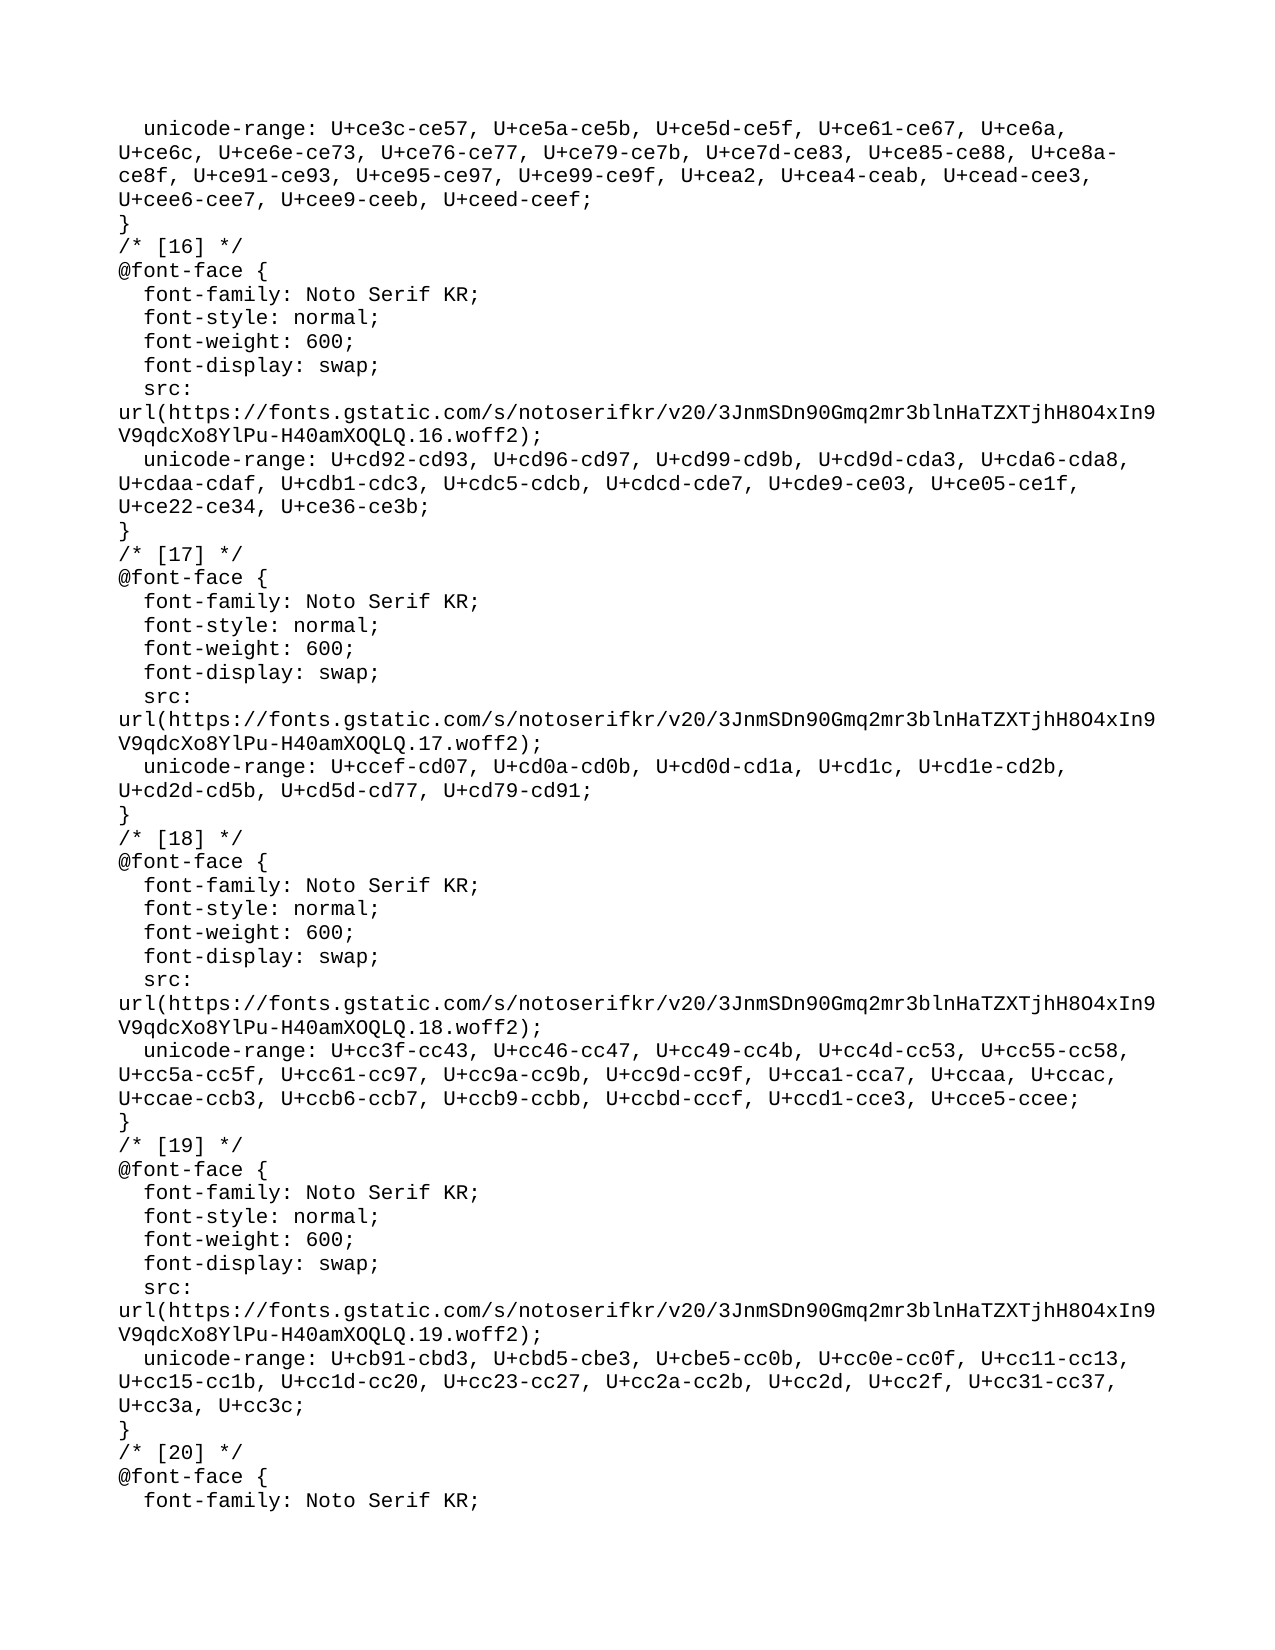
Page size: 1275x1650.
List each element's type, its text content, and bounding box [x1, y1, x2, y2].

text @font-face { [118, 260, 1157, 284]
text font-family: Noto Serif KR; [118, 1182, 1157, 1206]
text font-weight: 600; [118, 331, 1157, 354]
text src: url(https://fonts.gstatic.com/s/notoserifkr/v20/3JnmSDn90Gmq2mr3blnHaTZXTjhH8O4xIn9V9qdcXo8YlPu-H40amXOQLQ.19.woff2); [118, 1277, 1157, 1348]
text font-weight: 600; [118, 1229, 1157, 1253]
text font-style: normal; [118, 615, 1157, 638]
text unicode-range: U+ce3c-ce57, U+ce5a-ce5b, U+ce5d-ce5f, U+ce61-ce67, U+ce6a, U+ce6c, U+ce6e-ce73, U+ce76-ce77, U+ce79-ce7b, U+ce7d-ce83, U+ce85-ce88, U+ce8a-ce8f, U+ce91-ce93, U+ce95-ce97, U+ce99-ce9f, U+cea2, U+cea4-ceab, U+cead-cee3, U+cee6-cee7, U+cee9-ceeb, U+ceed-ceef; [118, 118, 1157, 213]
text src: url(https://fonts.gstatic.com/s/notoserifkr/v20/3JnmSDn90Gmq2mr3blnHaTZXTjhH8O4xIn9V9qdcXo8YlPu-H40amXOQLQ.18.woff2); [118, 969, 1157, 1040]
text font-display: swap; [118, 662, 1157, 686]
text } [118, 1419, 1157, 1442]
text font-family: Noto Serif KR; [118, 591, 1157, 615]
text unicode-range: U+cd92-cd93, U+cd96-cd97, U+cd99-cd9b, U+cd9d-cda3, U+cda6-cda8, U+cdaa-cdaf, U+cdb1-cdc3, U+cdc5-cdcb, U+cdcd-cde7, U+cde9-ce03, U+ce05-ce1f, U+ce22-ce34, U+ce36-ce3b; [118, 449, 1157, 520]
text font-style: normal; [118, 307, 1157, 331]
text unicode-range: U+cb91-cbd3, U+cbd5-cbe3, U+cbe5-cc0b, U+cc0e-cc0f, U+cc11-cc13, U+cc15-cc1b, U+cc1d-cc20, U+cc23-cc27, U+cc2a-cc2b, U+cc2d, U+cc2f, U+cc31-cc37, U+cc3a, U+cc3c; [118, 1348, 1157, 1419]
text @font-face { [118, 567, 1157, 591]
text font-family: Noto Serif KR; [118, 284, 1157, 307]
text /* [20] */ [118, 1442, 1157, 1466]
text @font-face { [118, 851, 1157, 875]
text } [118, 1111, 1157, 1135]
text unicode-range: U+ccef-cd07, U+cd0a-cd0b, U+cd0d-cd1a, U+cd1c, U+cd1e-cd2b, U+cd2d-cd5b, U+cd5d-cd77, U+cd79-cd91; [118, 757, 1157, 804]
text font-family: Noto Serif KR; [118, 1489, 1157, 1513]
text font-weight: 600; [118, 922, 1157, 946]
text } [118, 520, 1157, 544]
text /* [17] */ [118, 544, 1157, 567]
text /* [18] */ [118, 827, 1157, 851]
text @font-face { [118, 1466, 1157, 1489]
text font-style: normal; [118, 898, 1157, 922]
text font-display: swap; [118, 354, 1157, 378]
text font-style: normal; [118, 1206, 1157, 1229]
text /* [16] */ [118, 236, 1157, 260]
text /* [19] */ [118, 1135, 1157, 1158]
text font-display: swap; [118, 946, 1157, 969]
text src: url(https://fonts.gstatic.com/s/notoserifkr/v20/3JnmSDn90Gmq2mr3blnHaTZXTjhH8O4xIn9V9qdcXo8YlPu-H40amXOQLQ.17.woff2); [118, 686, 1157, 757]
text } [118, 804, 1157, 827]
text } [118, 213, 1157, 236]
text font-family: Noto Serif KR; [118, 875, 1157, 898]
text @font-face { [118, 1158, 1157, 1182]
text font-display: swap; [118, 1253, 1157, 1277]
text unicode-range: U+cc3f-cc43, U+cc46-cc47, U+cc49-cc4b, U+cc4d-cc53, U+cc55-cc58, U+cc5a-cc5f, U+cc61-cc97, U+cc9a-cc9b, U+cc9d-cc9f, U+cca1-cca7, U+ccaa, U+ccac, U+ccae-ccb3, U+ccb6-ccb7, U+ccb9-ccbb, U+ccbd-cccf, U+ccd1-cce3, U+cce5-ccee; [118, 1040, 1157, 1111]
text font-weight: 600; [118, 638, 1157, 662]
text src: url(https://fonts.gstatic.com/s/notoserifkr/v20/3JnmSDn90Gmq2mr3blnHaTZXTjhH8O4xIn9V9qdcXo8YlPu-H40amXOQLQ.16.woff2); [118, 378, 1157, 449]
